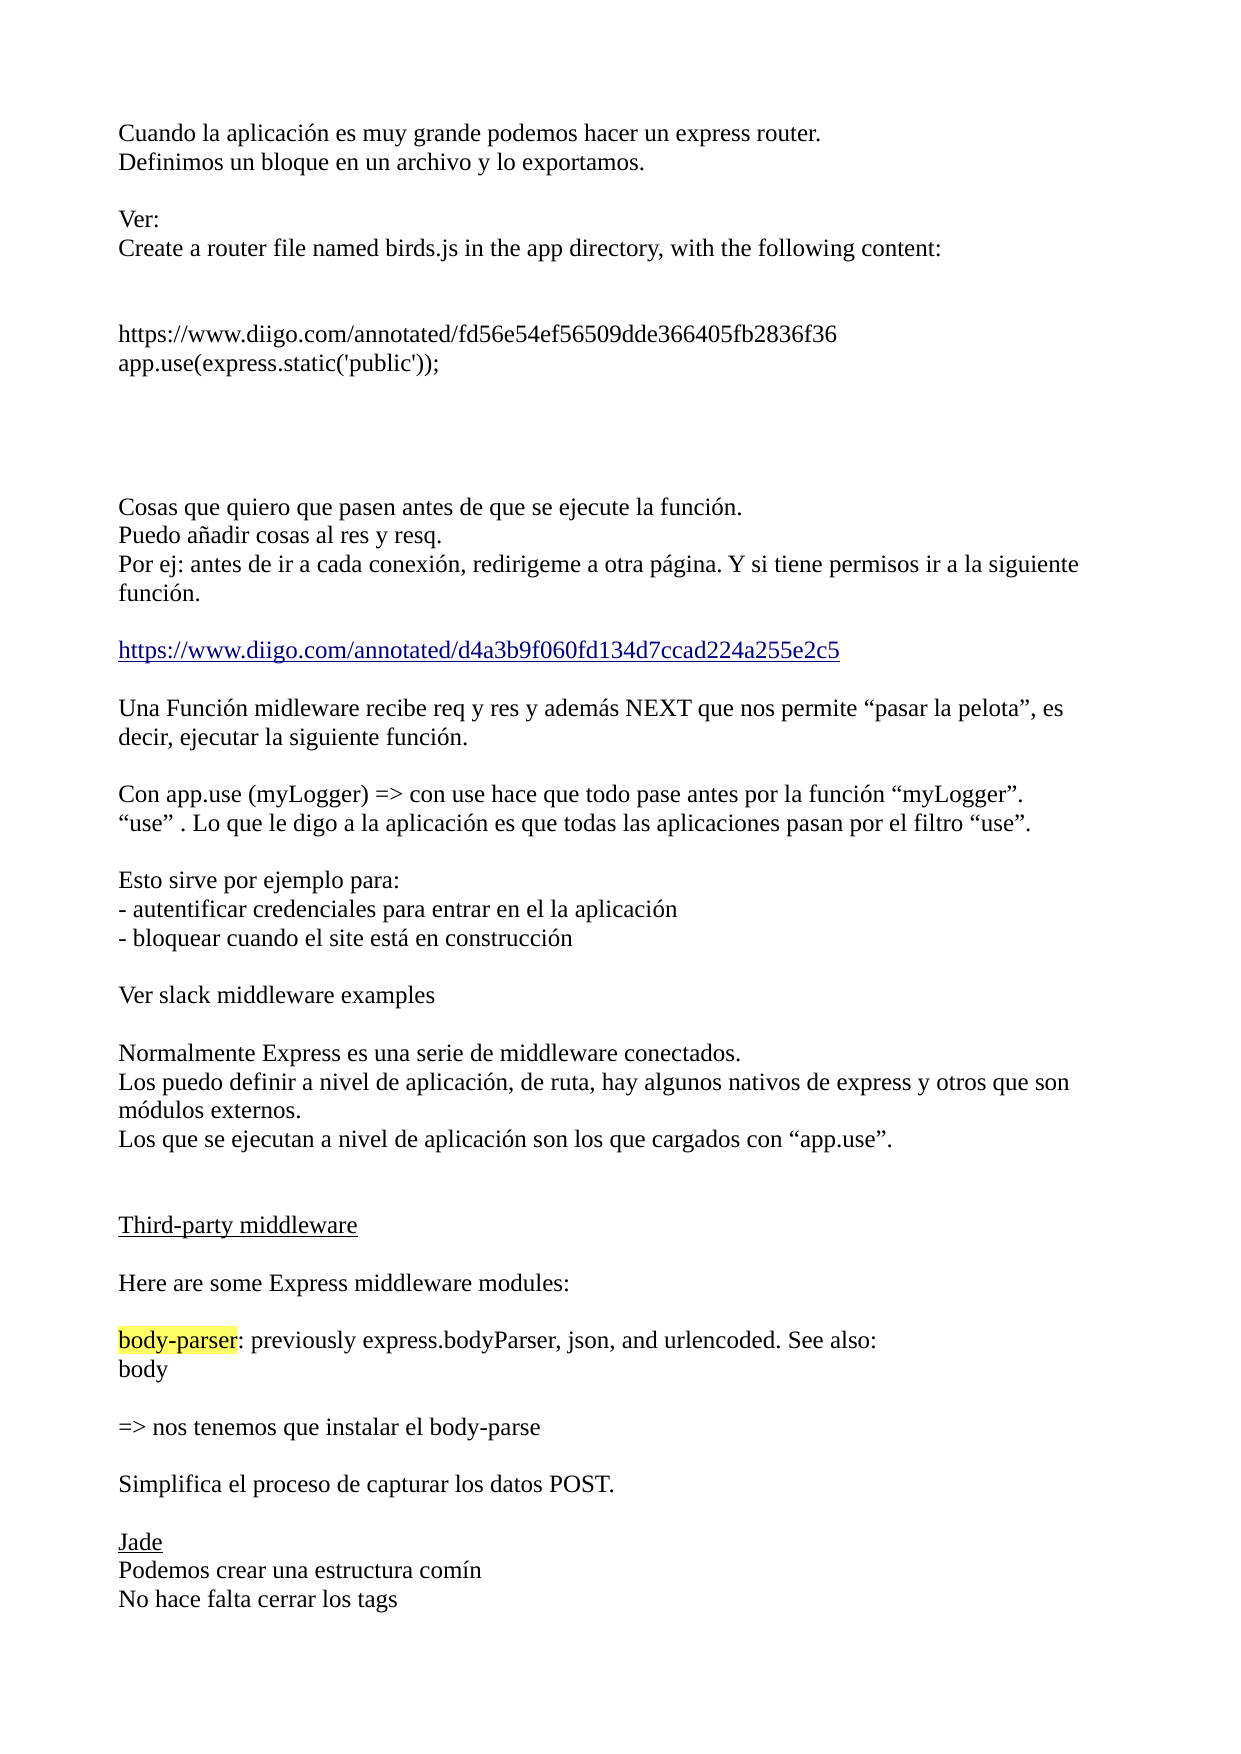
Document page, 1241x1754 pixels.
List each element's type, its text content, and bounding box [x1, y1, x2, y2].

text - autentificar credenciales para entrar en el la aplicación [118, 894, 1122, 923]
text Here are some Express middleware modules: [118, 1268, 1122, 1297]
text Los que se ejecutan a nivel de aplicación son los que cargados con “app.use”. [118, 1124, 1122, 1153]
text Por ej: antes de ir a cada conexión, redirigeme a otra página. Y si tiene permisos ir a la siguiente función. [118, 549, 1122, 607]
text https://www.diigo.com/annotated/fd56e54ef56509dde366405fb2836f36 [118, 319, 1122, 348]
text Third-party middleware [118, 1211, 1122, 1239]
text - bloquear cuando el site está en construcción [118, 923, 1122, 952]
text body-parser: previously express.bodyParser, json, and urlencoded. See also: [118, 1326, 1122, 1354]
text Puedo añadir cosas al res y resq. [118, 521, 1122, 549]
text Cuando la aplicación es muy grande podemos hacer un express router. [118, 118, 1122, 147]
text body [118, 1354, 1122, 1383]
text Una Función midleware recibe req y res y además NEXT que nos permite “pasar la pelota”, es decir, ejecutar la siguiente función. [118, 693, 1122, 751]
text Simplifica el proceso de capturar los datos POST. [118, 1469, 1122, 1498]
text Ver: [118, 204, 1122, 233]
text Podemos crear una estructura comín [118, 1556, 1122, 1584]
text => nos tenemos que instalar el body-parse [118, 1412, 1122, 1441]
text Jade [118, 1527, 1122, 1556]
text Esto sirve por ejemplo para: [118, 866, 1122, 894]
text No hace falta cerrar los tags [118, 1584, 1122, 1613]
text https://www.diigo.com/annotated/d4a3b9f060fd134d7ccad224a255e2c5 [118, 636, 1122, 664]
text Con app.use (myLogger) => con use hace que todo pase antes por la función “myLogger”. [118, 779, 1122, 808]
text Create a router file named birds.js in the app directory, with the following content: [118, 233, 1122, 262]
text app.use(express.static('public')); [118, 348, 1122, 377]
text Normalmente Express es una serie de middleware conectados. [118, 1038, 1122, 1067]
text “use” . Lo que le digo a la aplicación es que todas las aplicaciones pasan por el filtro “use”. [118, 808, 1122, 837]
text Ver slack middleware examples [118, 981, 1122, 1009]
text Los puedo definir a nivel de aplicación, de ruta, hay algunos nativos de express y otros que son módulos externos. [118, 1067, 1122, 1124]
text Cosas que quiero que pasen antes de que se ejecute la función. [118, 492, 1122, 521]
text Definimos un bloque en un archivo y lo exportamos. [118, 147, 1122, 176]
